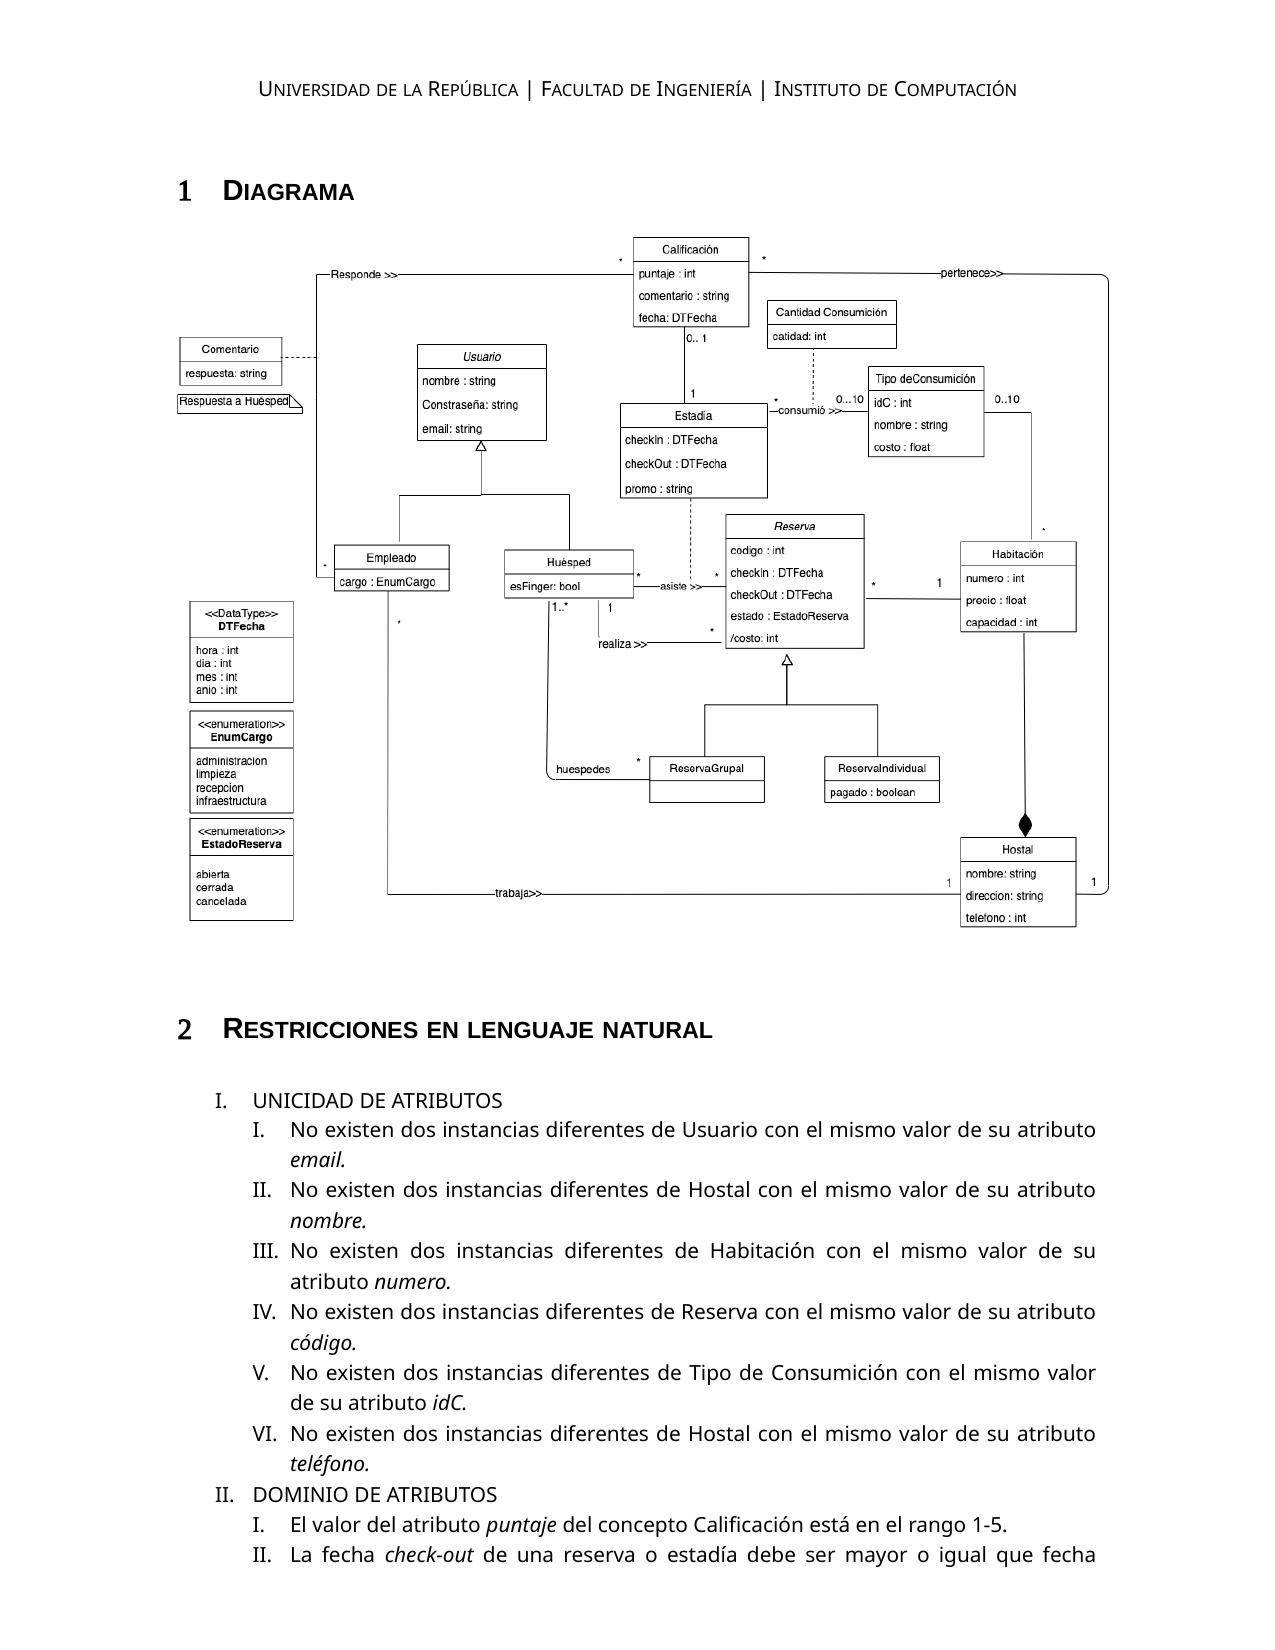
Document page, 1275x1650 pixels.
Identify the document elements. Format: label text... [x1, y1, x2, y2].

list El valor del atributo puntaje del concepto Calificación está en el rango 1-5. [252, 1510, 1098, 1538]
list Restricciones en lenguaje natural [177, 1012, 1098, 1045]
list No existen dos instancias diferentes de Habitación con el mismo valor de su atributo numero. [252, 1236, 1098, 1295]
list UNICIDAD DE ATRIBUTOS [215, 1086, 1098, 1115]
list No existen dos instancias diferentes de Tipo de Consumición con el mismo valor de su atributo idC. [252, 1358, 1098, 1417]
list No existen dos instancias diferentes de Hostal con el mismo valor de su atributo nombre. [252, 1176, 1098, 1234]
list DOMINIO DE ATRIBUTOS [215, 1480, 1098, 1508]
list No existen dos instancias diferentes de Hostal con el mismo valor de su atributo teléfono. [252, 1419, 1098, 1478]
list Diagrama [177, 173, 1098, 206]
list La fecha check-out de una reserva o estadía debe ser mayor o igual que fecha [252, 1541, 1098, 1569]
list No existen dos instancias diferentes de Reserva con el mismo valor de su atributo código. [252, 1297, 1098, 1356]
list No existen dos instancias diferentes de Usuario con el mismo valor de su atributo email. [252, 1115, 1098, 1173]
